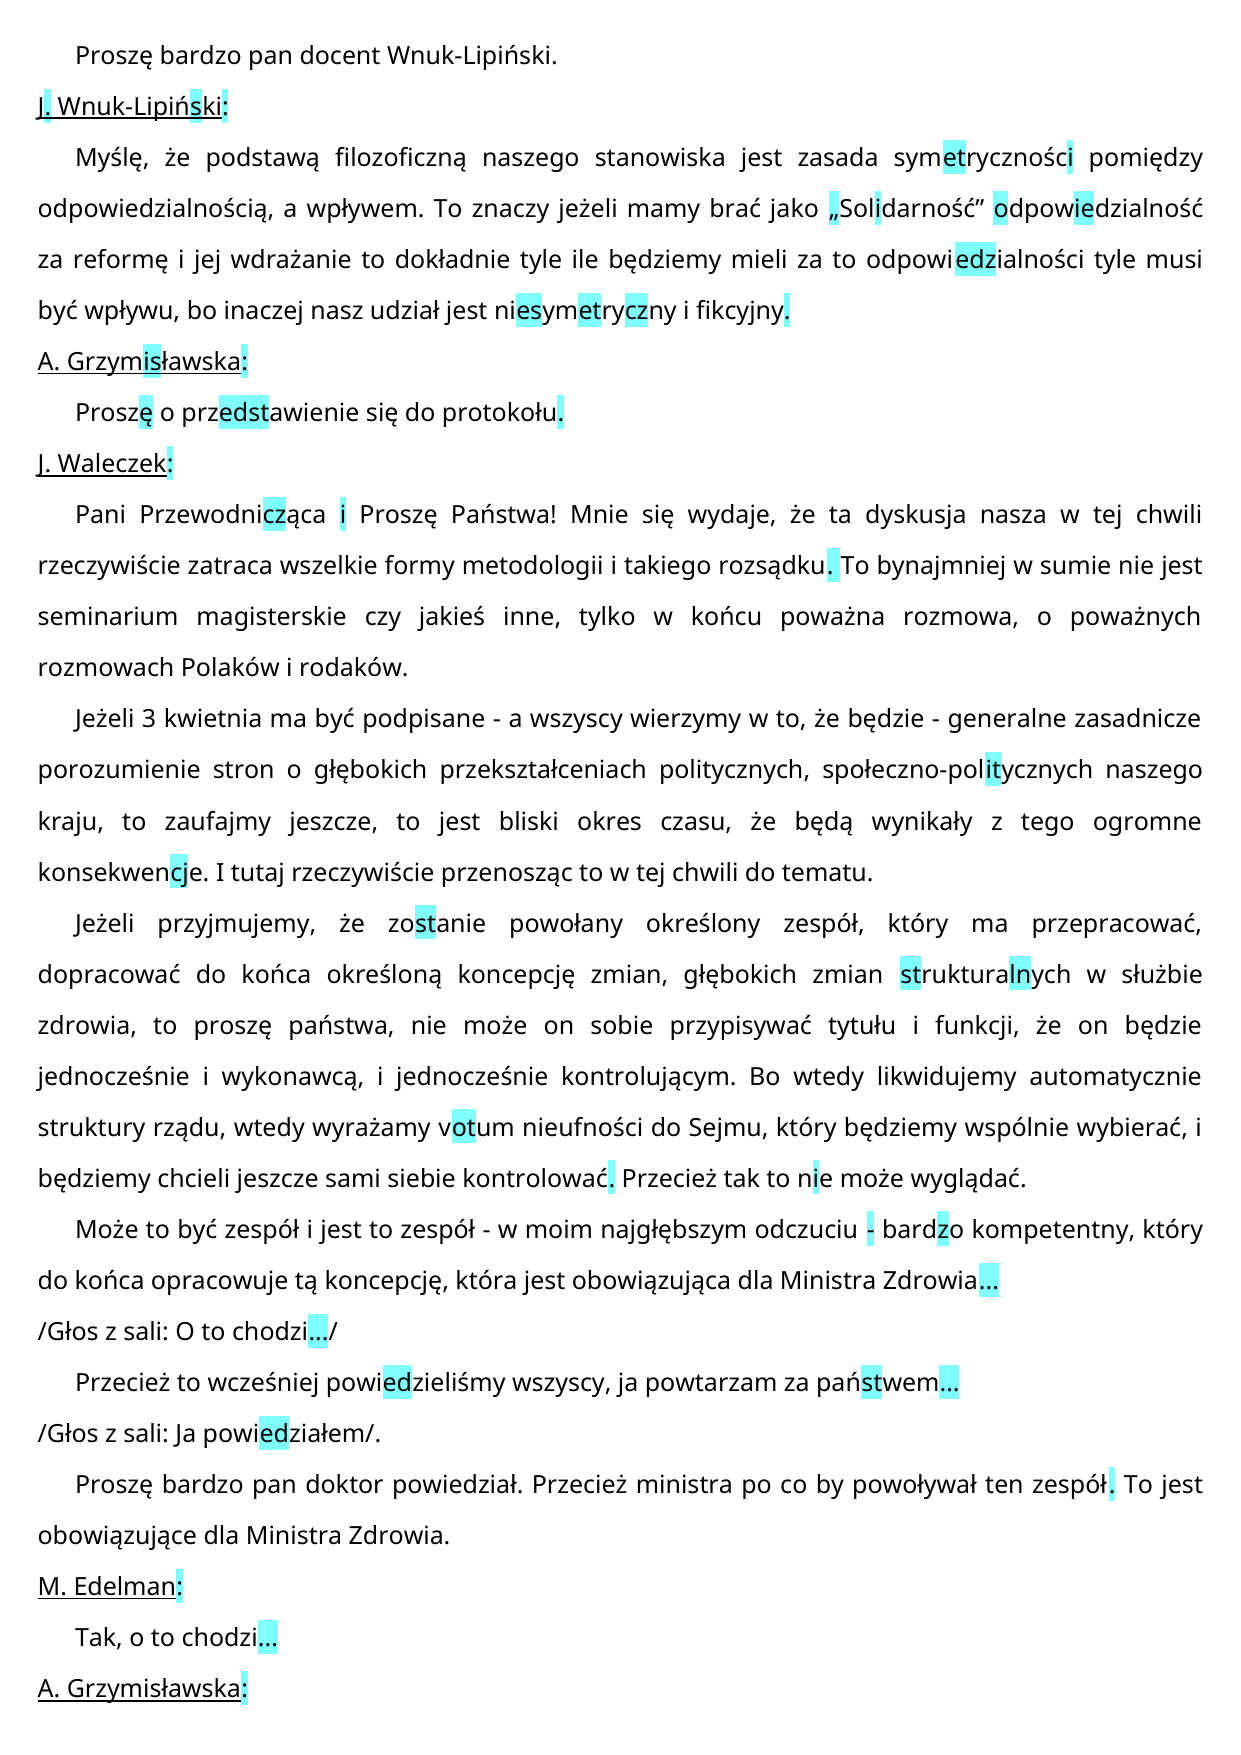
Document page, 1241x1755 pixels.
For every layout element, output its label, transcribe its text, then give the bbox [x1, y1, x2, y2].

text Przecież to wcześniej powiedzieliśmy wszyscy, ja powtarzam za państwem... [37, 1364, 1203, 1399]
text A. Grzymisławska: [37, 344, 1203, 378]
text M. Edelman: [37, 1569, 1203, 1603]
text /Głos z sali: Ja powiedziałem/. [37, 1416, 1203, 1450]
text Proszę bardzo pan docent Wnuk-Lipiński. [37, 37, 1203, 72]
text J. Wnuk-Lipiński: [37, 88, 1203, 123]
text /Głos z sali: O to chodzi.../ [37, 1313, 1203, 1348]
text Jeżeli przyjmujemy, że zostanie powołany określony zespół, który ma przepracować, dopracować do końca określoną koncepcję zmian, głębokich zmian strukturalnych w służbie zdrowia, to proszę państwa, nie może on sobie przypisywać tytułu i funkcji, że on będzie jednocześnie i wykonawcą, i jednocześnie kontrolującym. Bo wtedy likwidujemy automatycznie struktury rządu, wtedy wyrażamy votum nieufności do Sejmu, który będziemy wspólnie wybierać, i będziemy chcieli jeszcze sami siebie kontrolować. Przecież tak to nie może wyglądać. [37, 905, 1203, 1194]
text J. Waleczek: [37, 446, 1203, 480]
text Proszę o przedstawienie się do protokołu. [37, 395, 1203, 429]
text Tak, o to chodzi... [37, 1620, 1203, 1654]
text Jeżeli 3 kwietnia ma być podpisane - a wszyscy wierzymy w to, że będzie - generalne zasadnicze porozumienie stron o głębokich przekształceniach politycznych, społeczno-politycznych naszego kraju, to zaufajmy jeszcze, to jest bliski okres czasu, że będą wynikały z tego ogromne konsekwencje. I tutaj rzeczywiście przenosząc to w tej chwili do tematu. [37, 701, 1203, 888]
text Myślę, że podstawą filozoficzną naszego stanowiska jest zasada symetryczności pomiędzy odpowiedzialnością, a wpływem. To znaczy jeżeli mamy brać jako „Solidarność” odpowiedzialność za reformę i jej wdrażanie to dokładnie tyle ile będziemy mieli za to odpowiedzialności tyle musi być wpływu, bo inaczej nasz udział jest niesymetryczny i fikcyjny. [37, 139, 1203, 327]
text Proszę bardzo pan doktor powiedział. Przecież ministra po co by powoływał ten zespół. To jest obowiązujące dla Ministra Zdrowia. [37, 1467, 1203, 1552]
text A. Grzymisławska: [37, 1671, 1203, 1705]
text Pani Przewodnicząca i Proszę Państwa! Mnie się wydaje, że ta dyskusja nasza w tej chwili rzeczywiście zatraca wszelkie formy metodologii i takiego rozsądku. To bynajmniej w sumie nie jest seminarium magisterskie czy jakieś inne, tylko w końcu poważna rozmowa, o poważnych rozmowach Polaków i rodaków. [37, 497, 1203, 684]
text Może to być zespół i jest to zespół - w moim najgłębszym odczuciu - bardzo kompetentny, który do końca opracowuje tą koncepcję, która jest obowiązująca dla Ministra Zdrowia... [37, 1211, 1203, 1297]
